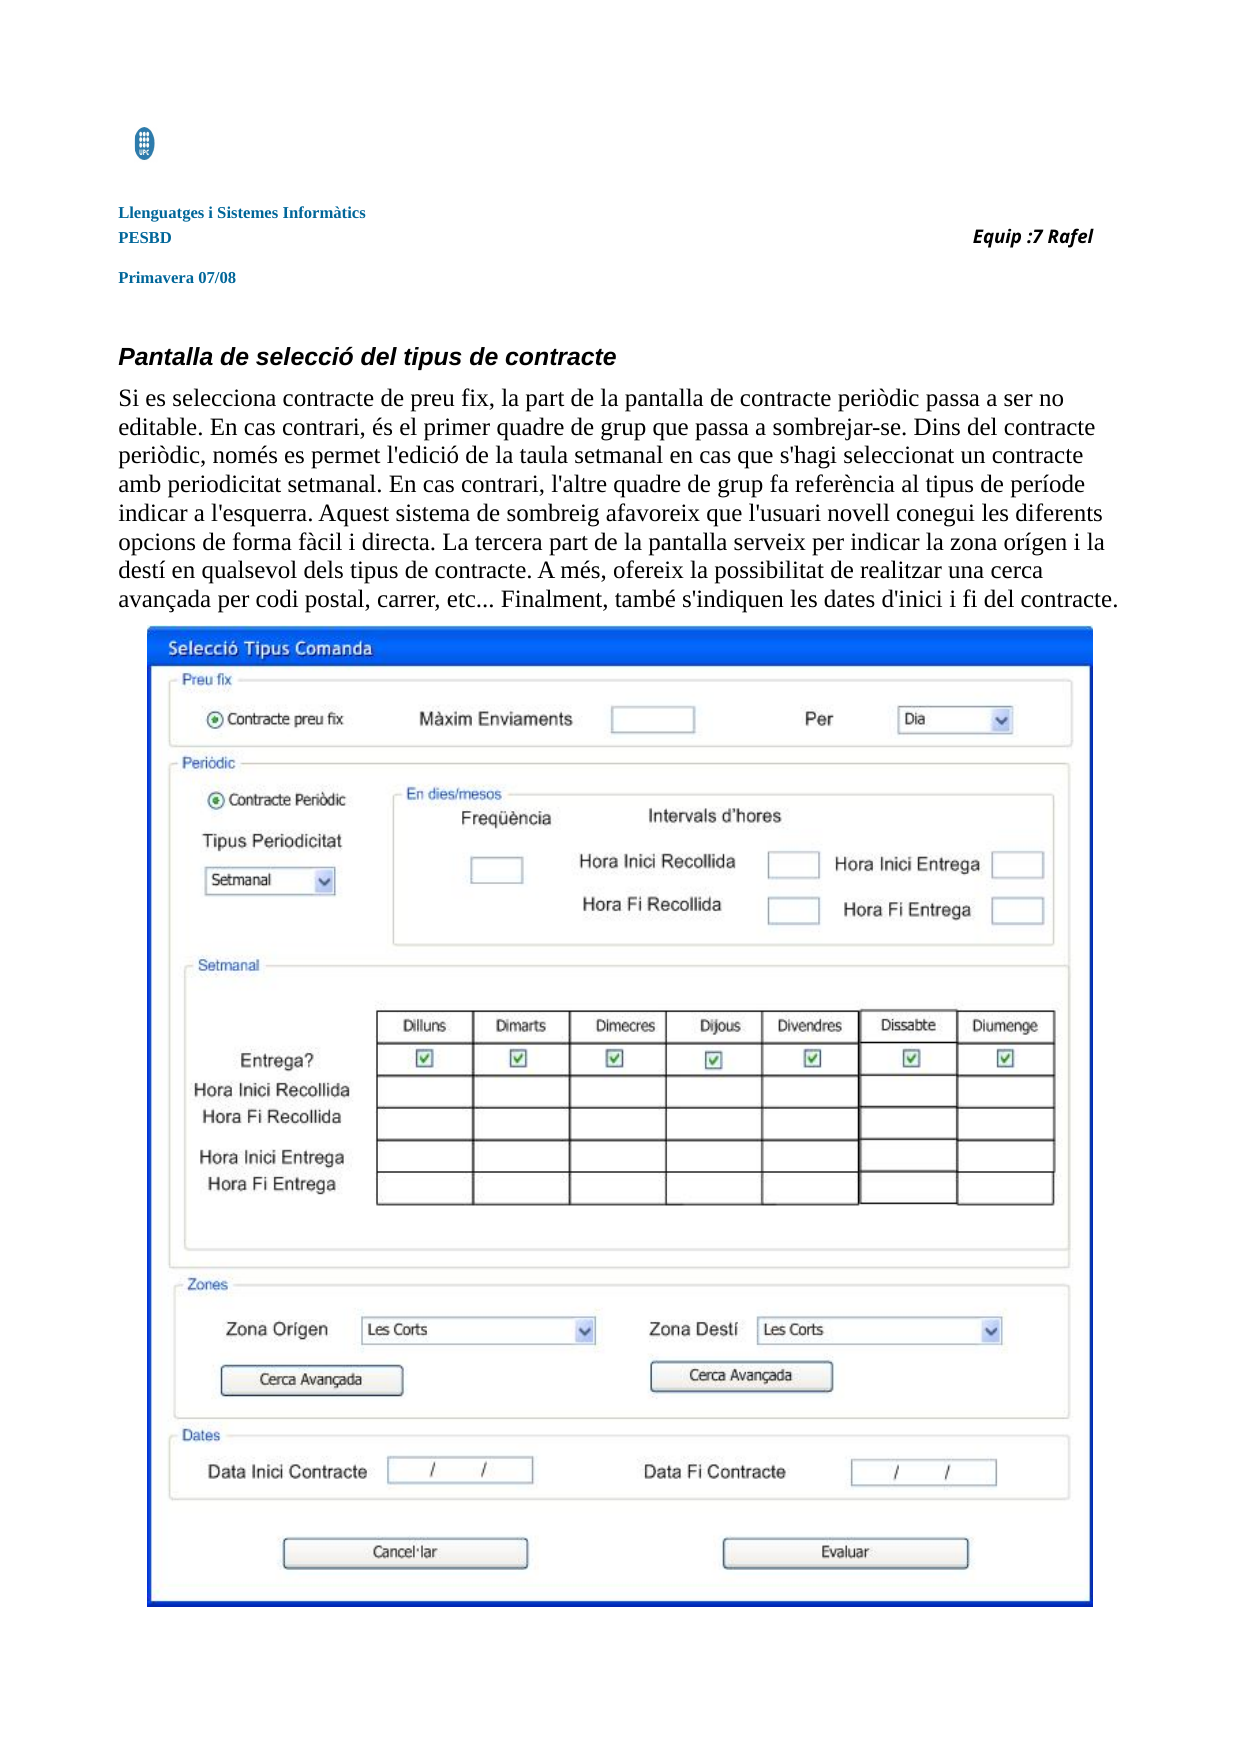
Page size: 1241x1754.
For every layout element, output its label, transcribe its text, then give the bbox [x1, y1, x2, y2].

subtitle Pantalla de selecció del tipus de contracte [118, 342, 1122, 370]
text Si es selecciona contracte de preu fix, la part de la pantalla de contracte periòdic passa a ser no editable. En cas contrari, és el primer quadre de grup que passa a sombrejar-se. Dins del contracte periòdic, només es permet l'edició de la taula setmanal en cas que s'hagi seleccionat un contracte amb periodicitat setmanal. En cas contrari, l'altre quadre de grup fa referència al tipus de període indicar a l'esquerra. Aquest sistema de sombreig afavoreix que l'usuari novell conegui les diferents opcions de forma fàcil i directa. La tercera part de la pantalla serveix per indicar la zona orígen i la destí en qualsevol dels tipus de contracte. A més, ofereix la possibilitat de realitzar una cerca avançada per codi postal, carrer, etc... Finalment, també s'indiquen les dates d'inici i fi del contracte. [118, 383, 1122, 613]
picture [147, 625, 1093, 1607]
